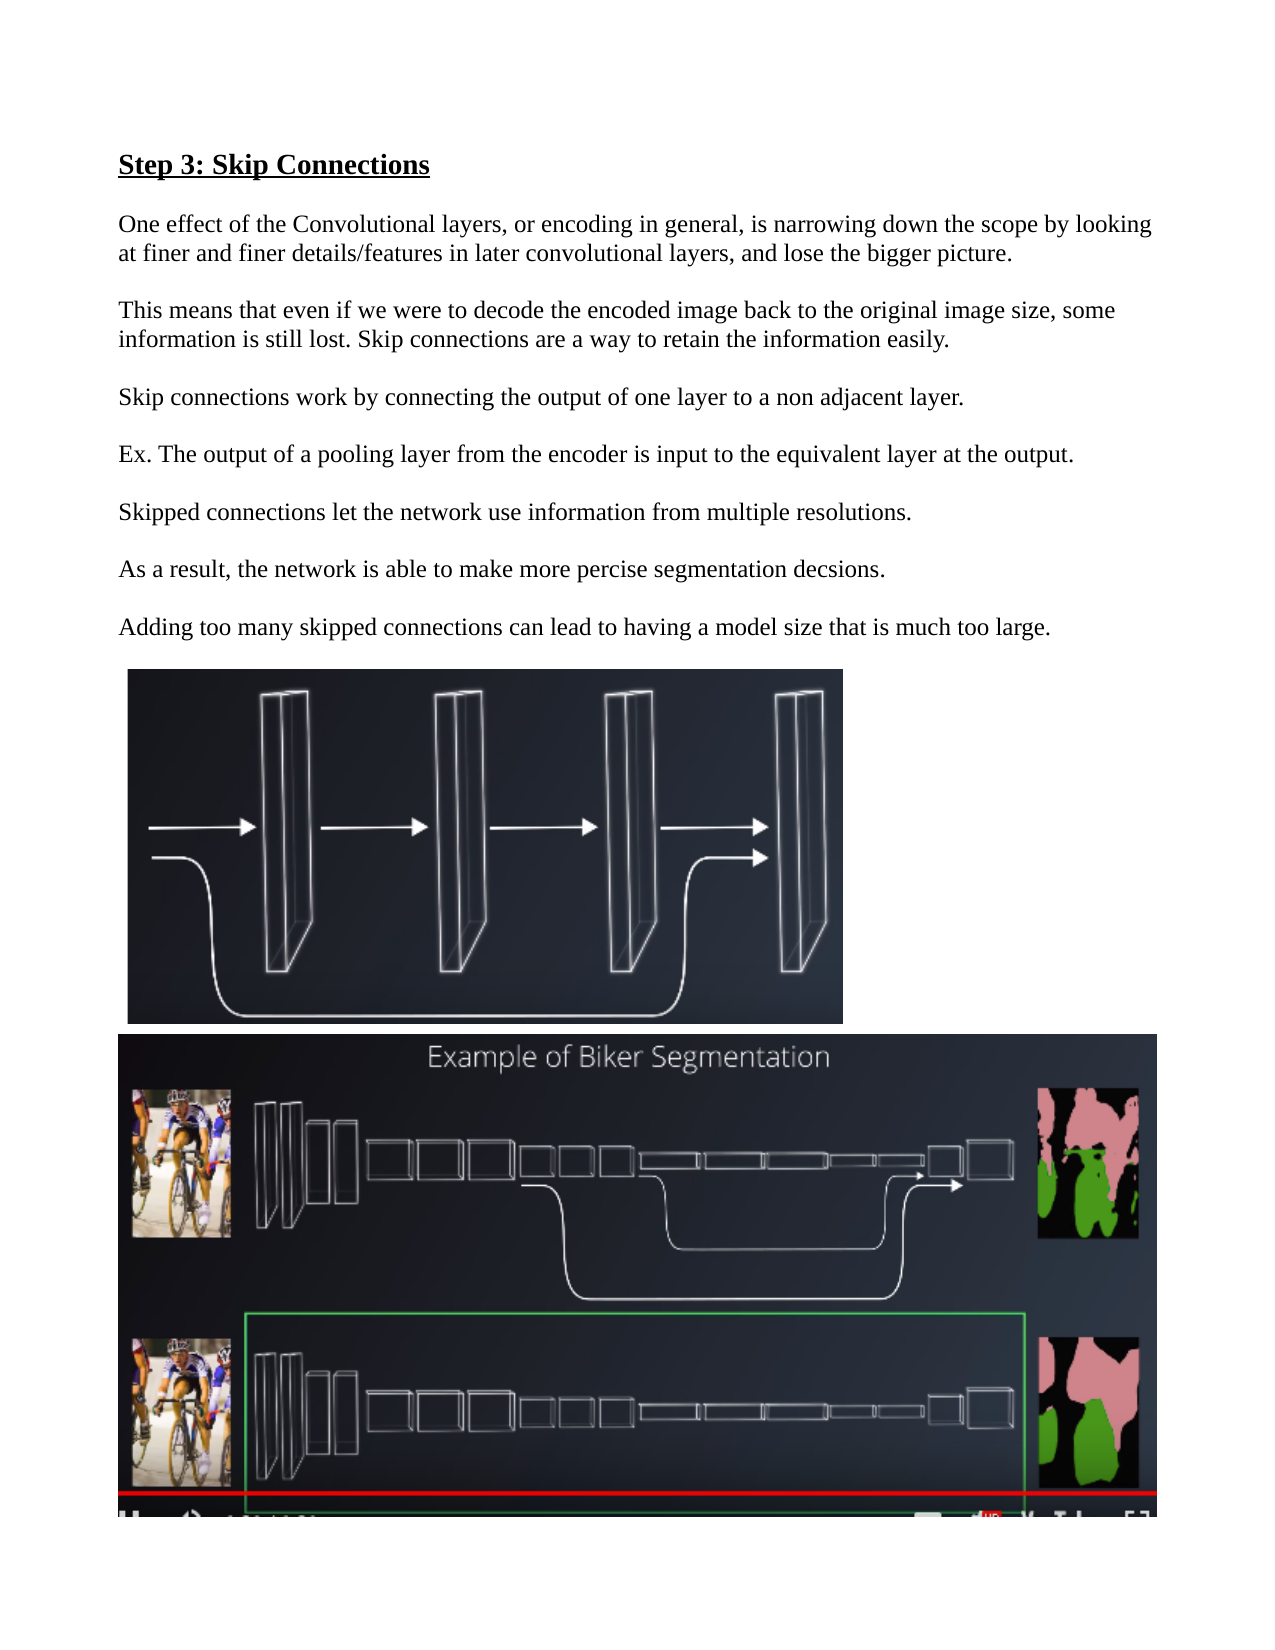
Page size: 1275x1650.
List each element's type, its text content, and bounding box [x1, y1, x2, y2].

text This means that even if we were to decode the encoded image back to the original image size, some information is still lost. Skip connections are a way to retain the information easily. [118, 295, 1157, 353]
text Step 3: Skip Connections [118, 147, 1157, 180]
text Adding too many skipped connections can lead to having a model size that is much too large. [118, 612, 1157, 640]
text Skipped connections let the network use information from multiple resolutions. [118, 497, 1157, 525]
picture [127, 669, 843, 1024]
text One effect of the Convolutional layers, or encoding in general, is narrowing down the scope by looking at finer and finer details/features in later convolutional layers, and lose the bigger picture. [118, 209, 1157, 267]
text Ex. The output of a pooling layer from the encoder is input to the equivalent layer at the output. [118, 439, 1157, 468]
text Skip connections work by connecting the output of one layer to a non adjacent layer. [118, 382, 1157, 410]
picture [118, 1034, 1157, 1517]
text As a result, the network is able to make more percise segmentation decsions. [118, 554, 1157, 583]
